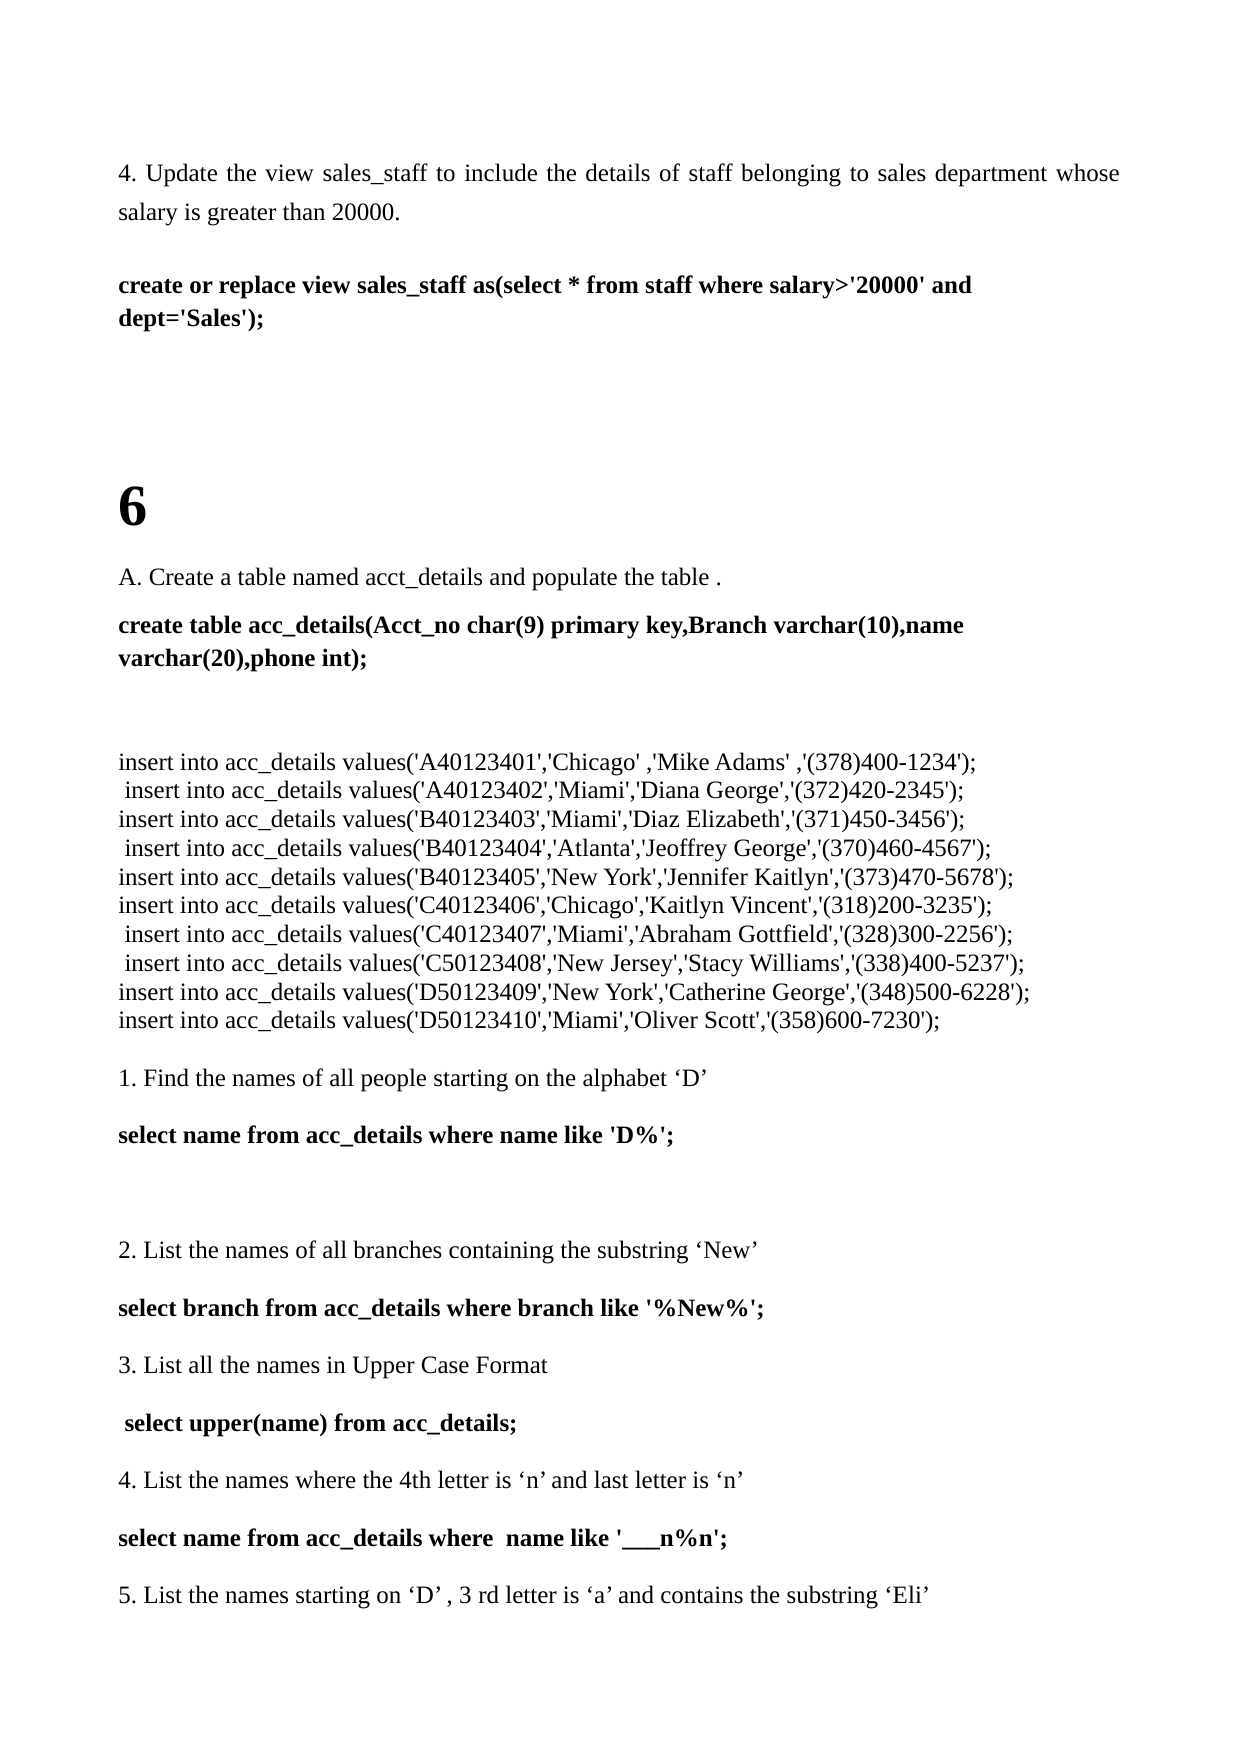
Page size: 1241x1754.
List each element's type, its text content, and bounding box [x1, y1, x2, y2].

text 5. List the names starting on ‘D’ , 3​ rd​ letter is ‘a’ and contains the substring ‘Eli’ [118, 1581, 1122, 1609]
text 3. List all the names in Upper Case Format [118, 1351, 1122, 1379]
text A. Create a table named acct_details and populate the table . [118, 562, 1122, 591]
text insert into acc_details values('A40123401','Chicago' ,'Mike Adams' ,'(378)400-1234'); [118, 747, 1122, 776]
text insert into acc_details values('A40123402','Miami','Diana George','(372)420-2345'); [118, 776, 1122, 804]
text create table acc_details(Acct_no char(9) primary key,Branch varchar(10),name varchar(20),phone int); [118, 610, 1122, 672]
text insert into acc_details values('B40123405','New York','Jennifer Kaitlyn','(373)470-5678'); [118, 862, 1122, 891]
text create or replace view sales_staff as(select * from staff where salary>'20000' and dept='Sales'); [118, 237, 1122, 332]
text insert into acc_details values('B40123403','Miami','Diaz Elizabeth','(371)450-3456'); [118, 804, 1122, 833]
text insert into acc_details values('C50123408','New Jersey','Stacy Williams','(338)400-5237'); [118, 948, 1122, 977]
text 6 [118, 471, 1122, 538]
text insert into acc_details values('D50123410','Miami','Oliver Scott','(358)600-7230'); [118, 1006, 1122, 1034]
text 4. List the names where the 4th letter is ‘n’ and last letter is ‘n’ [118, 1466, 1122, 1494]
text insert into acc_details values('B40123404','Atlanta','Jeoffrey George','(370)460-4567'); [118, 833, 1122, 862]
text insert into acc_details values('C40123407','Miami','Abraham Gottfield','(328)300-2256'); [118, 919, 1122, 948]
text select upper(name) from acc_details; [118, 1408, 1122, 1437]
text 4. Update the view sales_staff to include the details of staff belonging to sales department whose salary is greater than 20000. [118, 158, 1122, 226]
text insert into acc_details values('C40123406','Chicago','Kaitlyn Vincent','(318)200-3235'); [118, 891, 1122, 919]
text insert into acc_details values('D50123409','New York','Catherine George','(348)500-6228'); [118, 977, 1122, 1006]
text 2. List the names of all branches containing the substring ‘New’ [118, 1236, 1122, 1264]
text 1. Find the names of all people starting on the alphabet ‘D’ [118, 1063, 1122, 1092]
text select name from acc_details where name like 'D%'; [118, 1121, 1122, 1149]
text select name from acc_details where name like '___n%n'; [118, 1523, 1122, 1552]
text select branch from acc_details where branch like '%New%'; [118, 1293, 1122, 1322]
